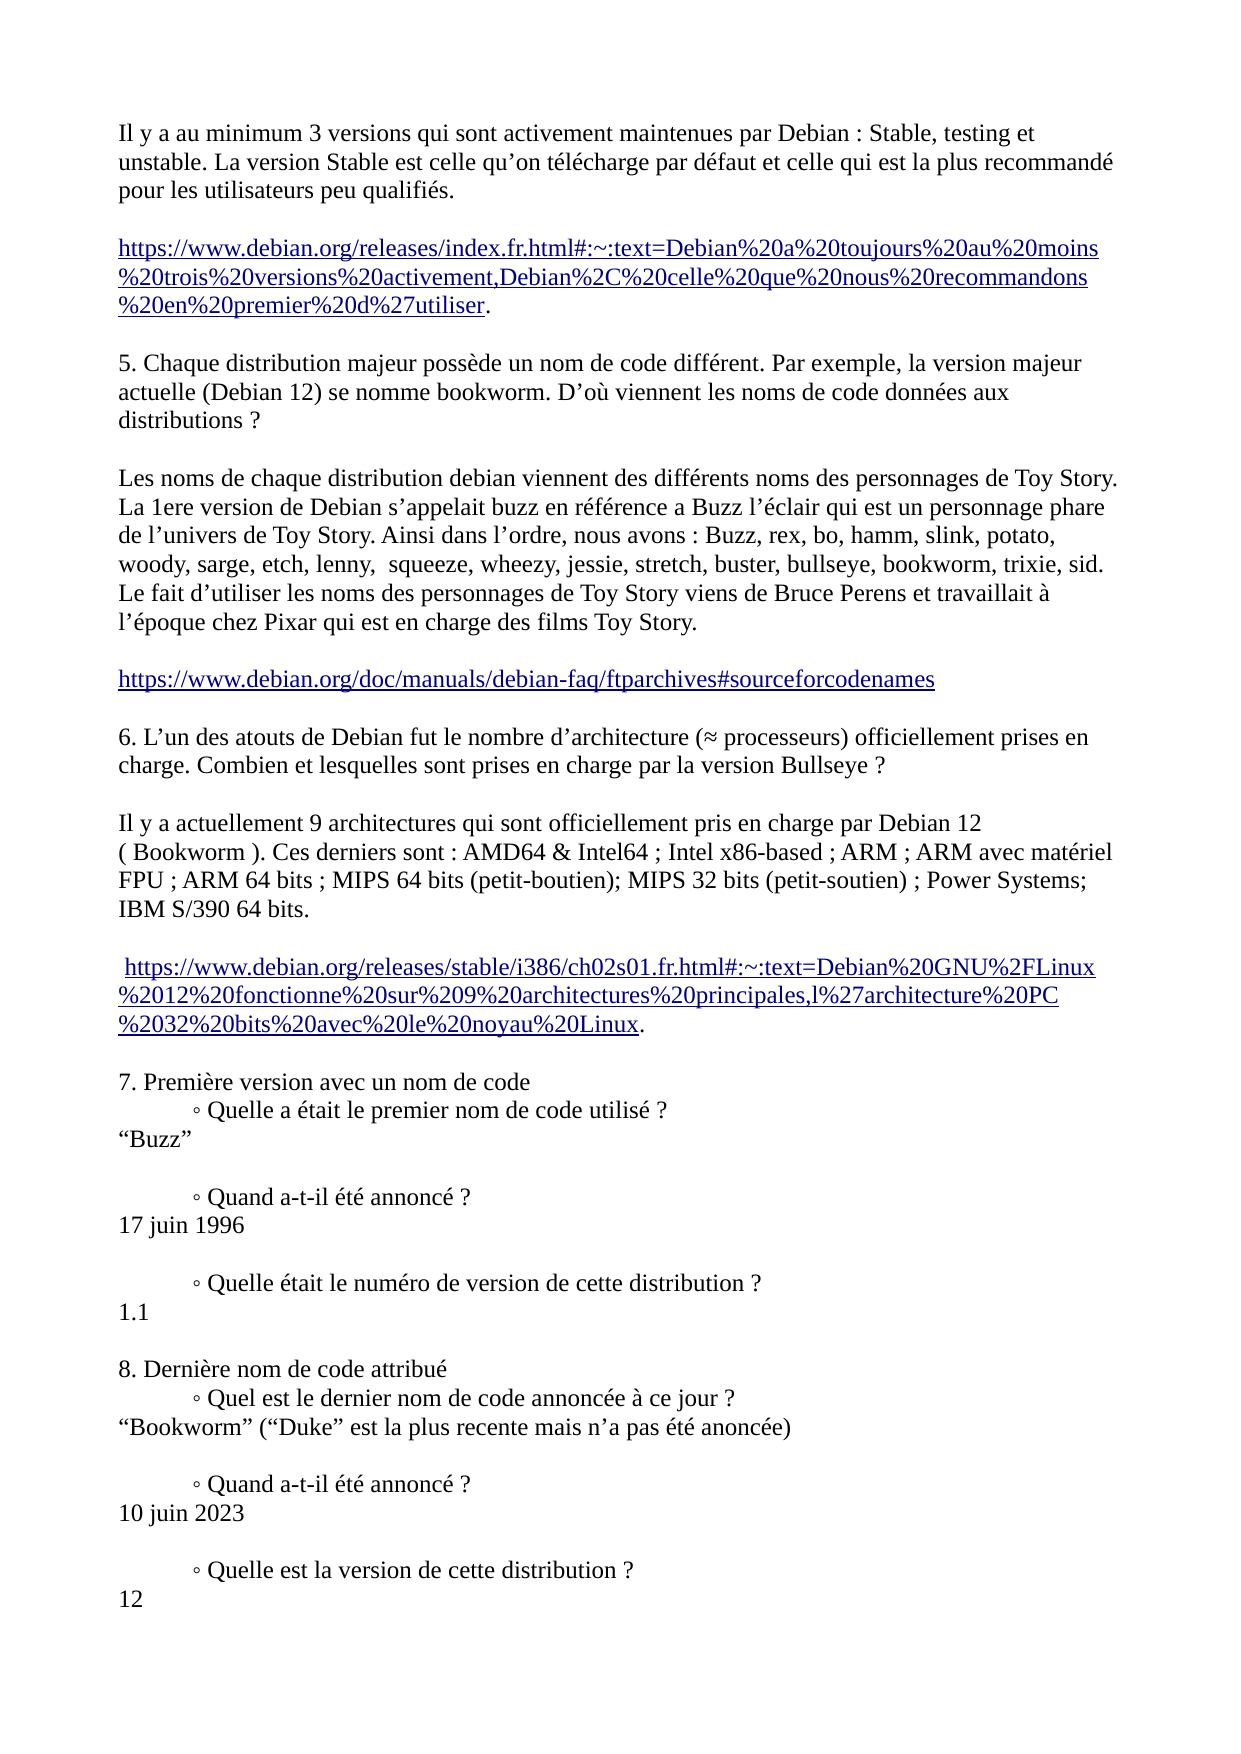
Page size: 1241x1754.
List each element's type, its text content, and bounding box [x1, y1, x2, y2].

text 6. L’un des atouts de Debian fut le nombre d’architecture (≈ processeurs) officiellement prises en charge. Combien et lesquelles sont prises en charge par la version Bullseye ? [118, 722, 1122, 779]
text Le fait d’utiliser les noms des personnages de Toy Story viens de Bruce Perens et travaillait à l’époque chez Pixar qui est en charge des films Toy Story. [118, 578, 1122, 636]
text 17 juin 1996 [118, 1211, 1122, 1239]
text https://www.debian.org/doc/manuals/debian-faq/ftparchives#sourceforcodenames [118, 664, 1122, 693]
text ◦ Quel est le dernier nom de code annoncée à ce jour ? [118, 1383, 1122, 1412]
text 1.1 [118, 1297, 1122, 1326]
text Les noms de chaque distribution debian viennent des différents noms des personnages de Toy Story. La 1ere version de Debian s’appelait buzz en référence a Buzz l’éclair qui est un personnage phare de l’univers de Toy Story. Ainsi dans l’ordre, nous avons : Buzz, rex, bo, hamm, slink, potato, woody, sarge, etch, lenny, squeeze, wheezy, jessie, stretch, buster, bullseye, bookworm, trixie, sid. [118, 463, 1122, 578]
text 7. Première version avec un nom de code [118, 1067, 1122, 1096]
text 10 juin 2023 [118, 1498, 1122, 1527]
text “Bookworm” (“Duke” est la plus recente mais n’a pas été anoncée) [118, 1412, 1122, 1441]
text Il y a actuellement 9 architectures qui sont officiellement pris en charge par Debian 12 ( Bookworm ). Ces derniers sont : AMD64 & Intel64 ; Intel x86-based ; ARM ; ARM avec matériel FPU ; ARM 64 bits ; MIPS 64 bits (petit-boutien); MIPS 32 bits (petit-soutien) ; Power Systems; IBM S/390 64 bits. [118, 808, 1122, 923]
text Il y a au minimum 3 versions qui sont activement maintenues par Debian : Stable, testing et unstable. La version Stable est celle qu’on télécharge par défaut et celle qui est la plus recommandé pour les utilisateurs peu qualifiés. [118, 118, 1122, 204]
text https://www.debian.org/releases/index.fr.html#:~:text=Debian%20a%20toujours%20au%20moins%20trois%20versions%20activement,Debian%2C%20celle%20que%20nous%20recommandons%20en%20premier%20d%27utiliser. [118, 233, 1122, 319]
text 8. Dernière nom de code attribué [118, 1354, 1122, 1383]
text “Buzz” [118, 1124, 1122, 1153]
text ◦ Quelle est la version de cette distribution ? [118, 1556, 1122, 1584]
text ◦ Quelle a était le premier nom de code utilisé ? [118, 1096, 1122, 1124]
text 5. Chaque distribution majeur possède un nom de code différent. Par exemple, la version majeur actuelle (Debian 12) se nomme bookworm. D’où viennent les noms de code données aux distributions ? [118, 348, 1122, 434]
text https://www.debian.org/releases/stable/i386/ch02s01.fr.html#:~:text=Debian%20GNU%2FLinux%2012%20fonctionne%20sur%209%20architectures%20principales,l%27architecture%20PC%2032%20bits%20avec%20le%20noyau%20Linux. [118, 952, 1122, 1038]
text ◦ Quelle était le numéro de version de cette distribution ? [118, 1268, 1122, 1297]
text ◦ Quand a-t-il été annoncé ? [118, 1182, 1122, 1211]
text 12 [118, 1584, 1122, 1613]
text ◦ Quand a-t-il été annoncé ? [118, 1469, 1122, 1498]
